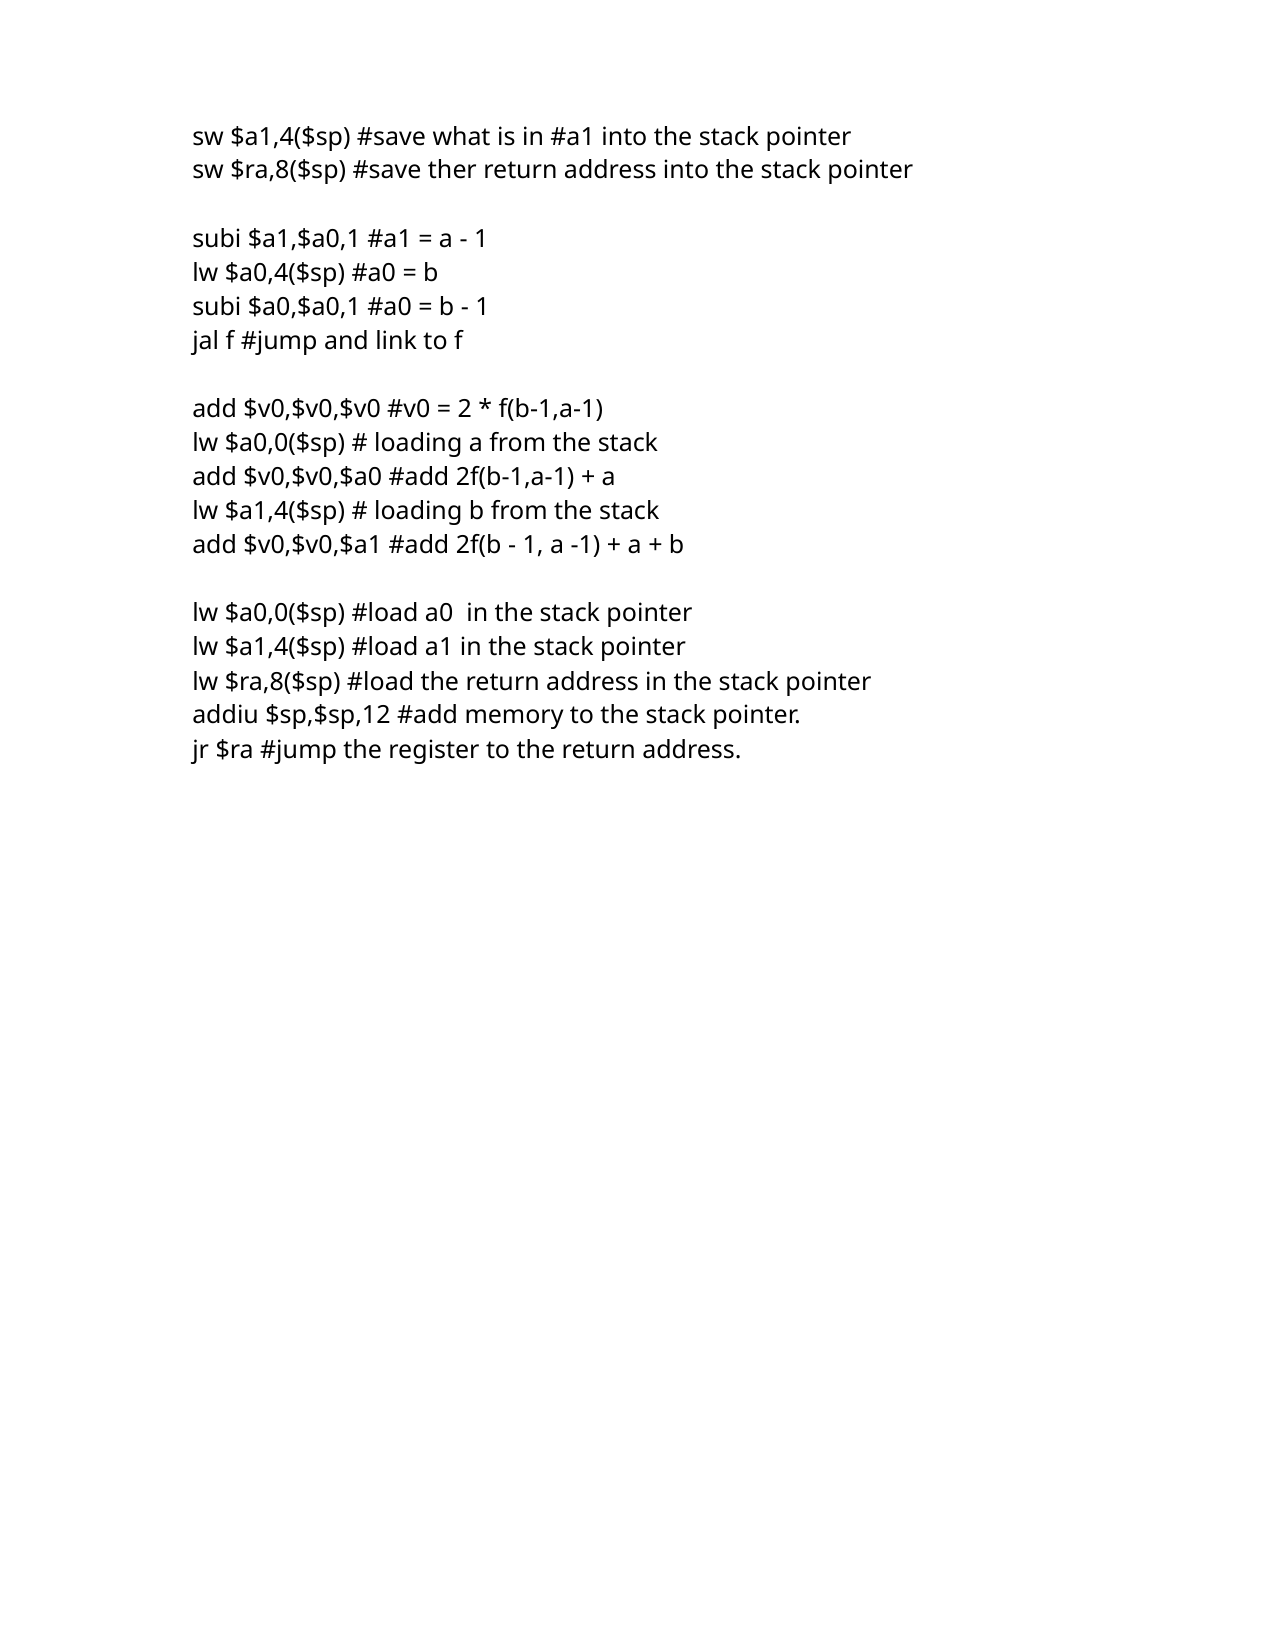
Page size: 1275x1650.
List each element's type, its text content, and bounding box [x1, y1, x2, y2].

text sw $a1,4($sp) #save what is in #a1 into the stack pointer [118, 118, 1157, 152]
text jr $ra #jump the register to the return address. [118, 731, 1157, 765]
text lw $a0,0($sp) #load a0 in the stack pointer [118, 595, 1157, 629]
text add $v0,$v0,$v0 #v0 = 2 * f(b-1,a-1) [118, 391, 1157, 425]
text sw $ra,8($sp) #save ther return address into the stack pointer [118, 152, 1157, 186]
text add $v0,$v0,$a1 #add 2f(b - 1, a -1) + a + b [118, 527, 1157, 561]
text addiu $sp,$sp,12 #add memory to the stack pointer. [118, 697, 1157, 731]
text lw $ra,8($sp) #load the return address in the stack pointer [118, 663, 1157, 697]
text jal f #jump and link to f [118, 322, 1157, 357]
text subi $a0,$a0,1 #a0 = b - 1 [118, 288, 1157, 322]
text lw $a0,4($sp) #a0 = b [118, 254, 1157, 288]
text lw $a0,0($sp) # loading a from the stack [118, 425, 1157, 459]
text add $v0,$v0,$a0 #add 2f(b-1,a-1) + a [118, 459, 1157, 493]
text lw $a1,4($sp) #load a1 in the stack pointer [118, 629, 1157, 663]
text subi $a1,$a0,1 #a1 = a - 1 [118, 220, 1157, 254]
text lw $a1,4($sp) # loading b from the stack [118, 493, 1157, 527]
